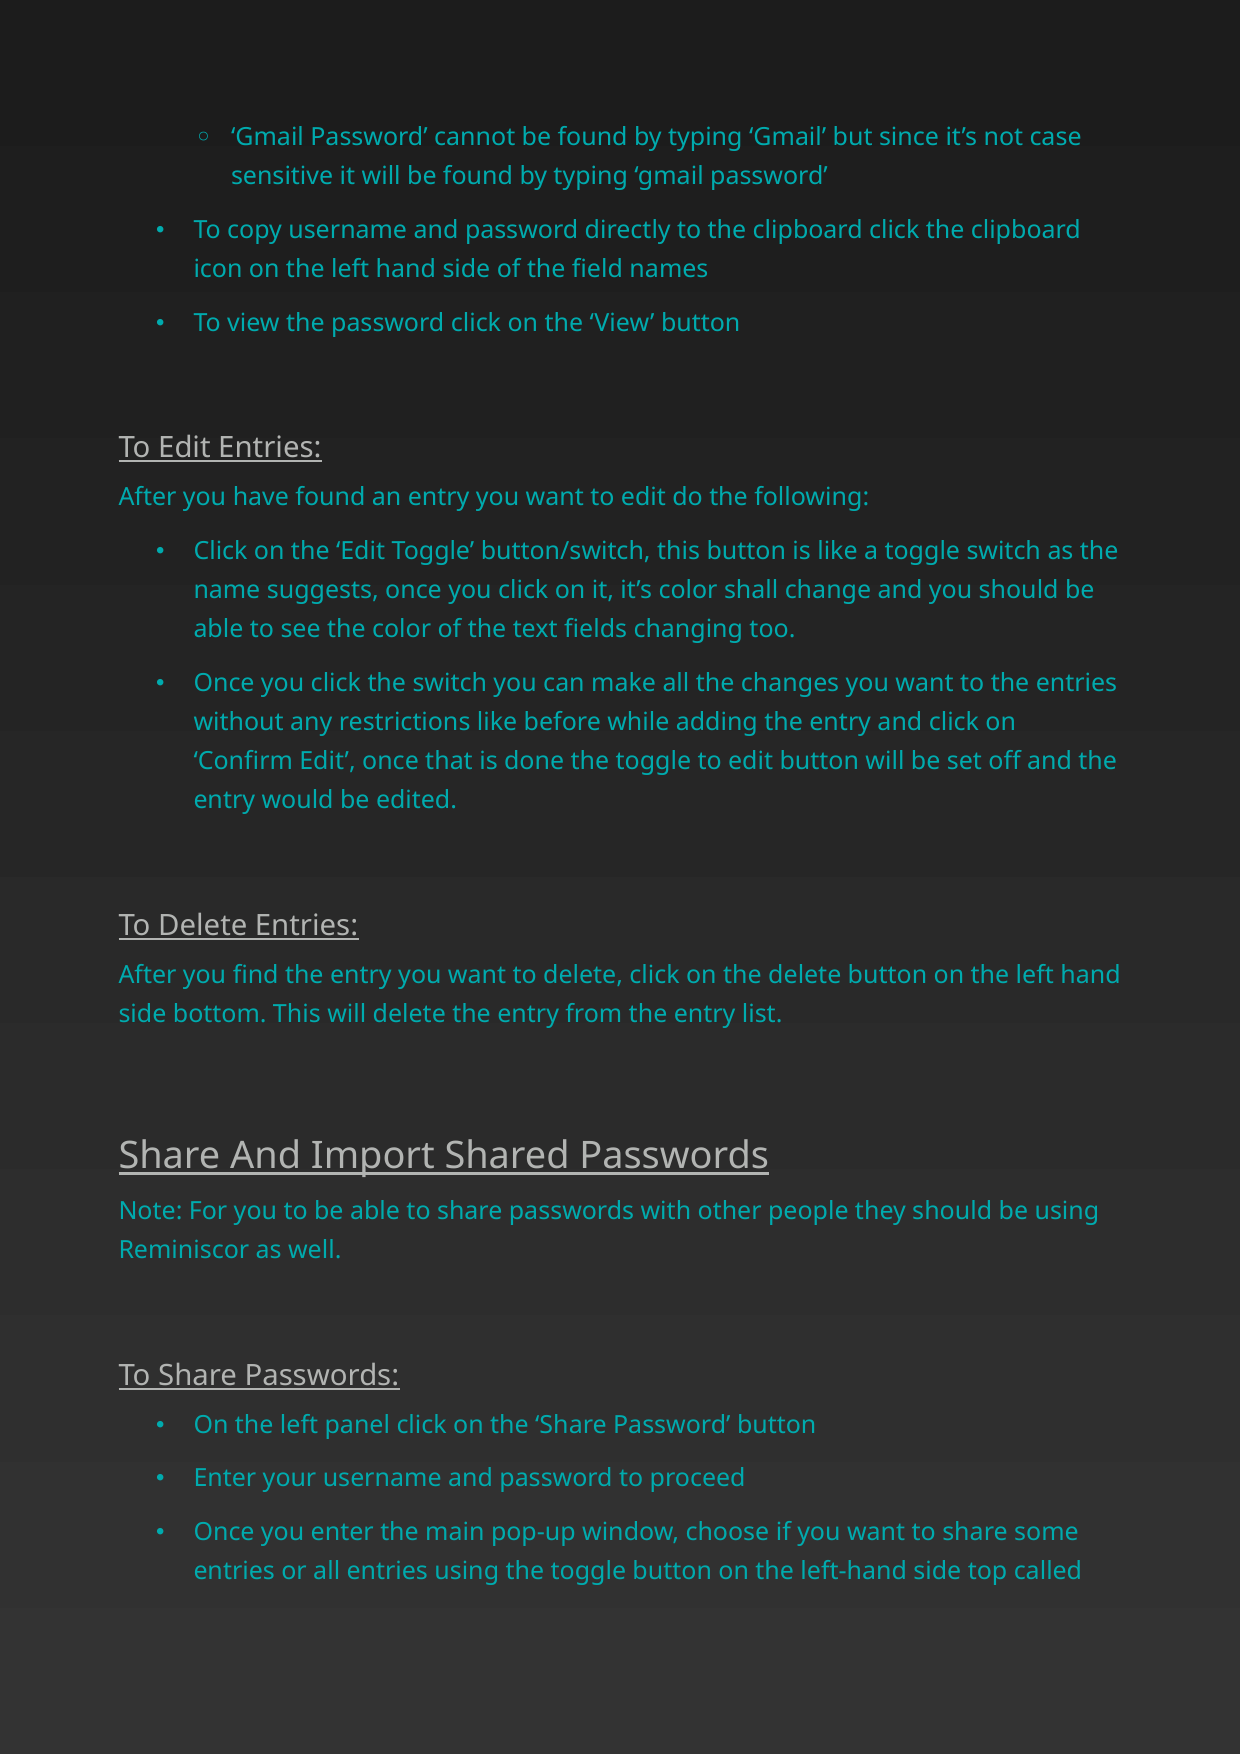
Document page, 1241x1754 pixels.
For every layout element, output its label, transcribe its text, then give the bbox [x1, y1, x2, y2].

subtitle To Edit Entries: [118, 426, 1122, 466]
text Note: For you to be able to share passwords with other people they should be using Reminiscor as well. [118, 1192, 1122, 1266]
list Click on the ‘Edit Toggle’ button/switch, this button is like a toggle switch as the name suggests, once you click on it, it’s color shall change and you should be able to see the color of the text fields changing too. [156, 532, 1122, 645]
list To view the password click on the ‘View’ button [156, 304, 1122, 338]
list Once you enter the main pop-up window, choose if you want to share some entries or all entries using the toggle button on the left-hand side top called [156, 1514, 1122, 1587]
list Once you click the switch you can make all the changes you want to the entries without any restrictions like before while adding the entry and click on ‘Confirm Edit’, once that is done the toggle to edit button will be set off and the entry would be edited. [156, 664, 1122, 816]
list ‘Gmail Password’ cannot be found by typing ‘Gmail’ but since it’s not case sensitive it will be found by typing ‘gmail password’ [193, 118, 1122, 192]
text After you find the entry you want to delete, click on the delete button on the left hand side bottom. This will delete the entry from the entry list. [118, 957, 1122, 1030]
list Enter your username and password to proceed [156, 1460, 1122, 1494]
subtitle To Delete Entries: [118, 904, 1122, 944]
text After you have found an entry you want to edit do the following: [118, 479, 1122, 513]
subtitle To Share Passwords: [118, 1354, 1122, 1394]
list To copy username and password directly to the clipboard click the clipboard icon on the left hand side of the field names [156, 211, 1122, 284]
subtitle Share And Import Shared Passwords [118, 1128, 1122, 1180]
list On the left panel click on the ‘Share Password’ button [156, 1406, 1122, 1440]
